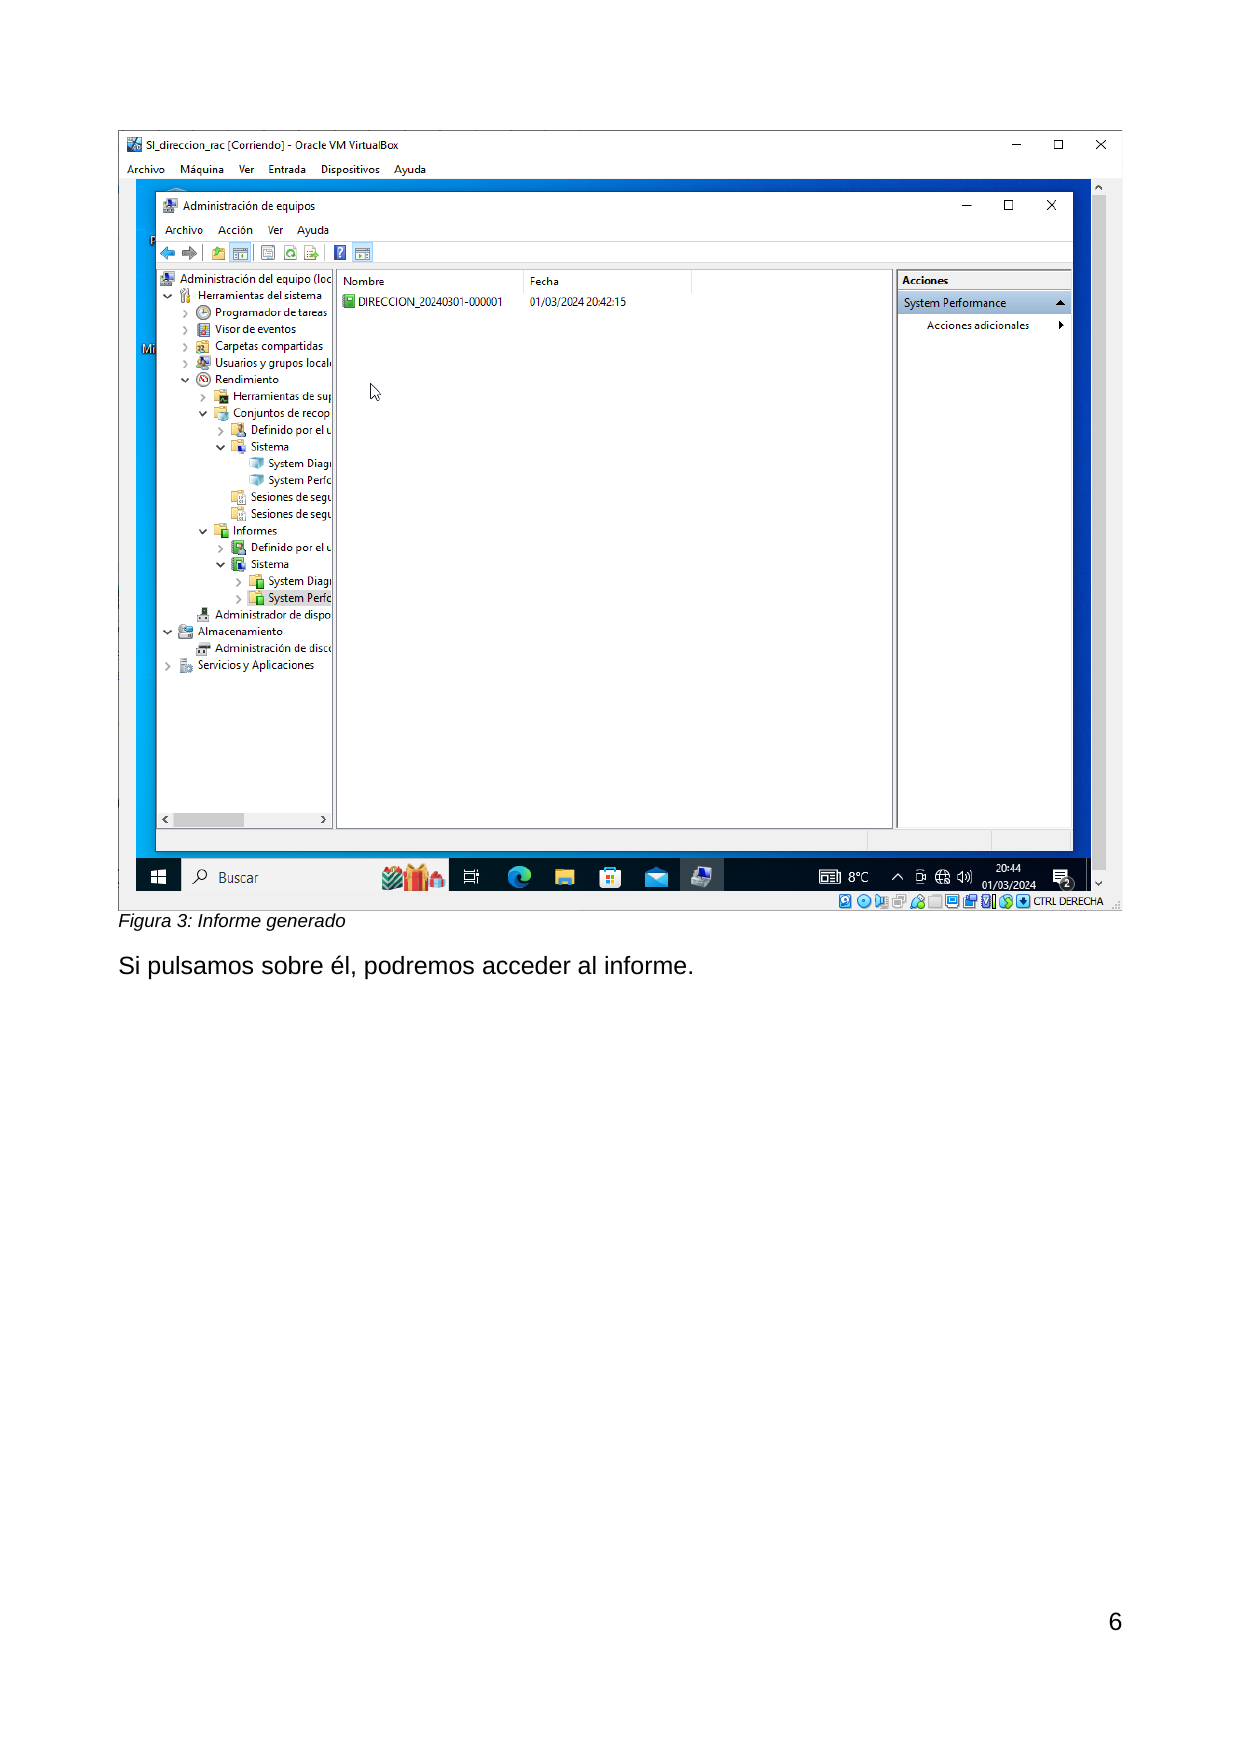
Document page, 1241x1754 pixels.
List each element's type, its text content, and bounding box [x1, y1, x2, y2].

text Si pulsamos sobre él, podremos acceder al informe. [118, 951, 1122, 979]
picture [118, 130, 1123, 911]
text Figura 3: Informe generado [118, 911, 1122, 932]
